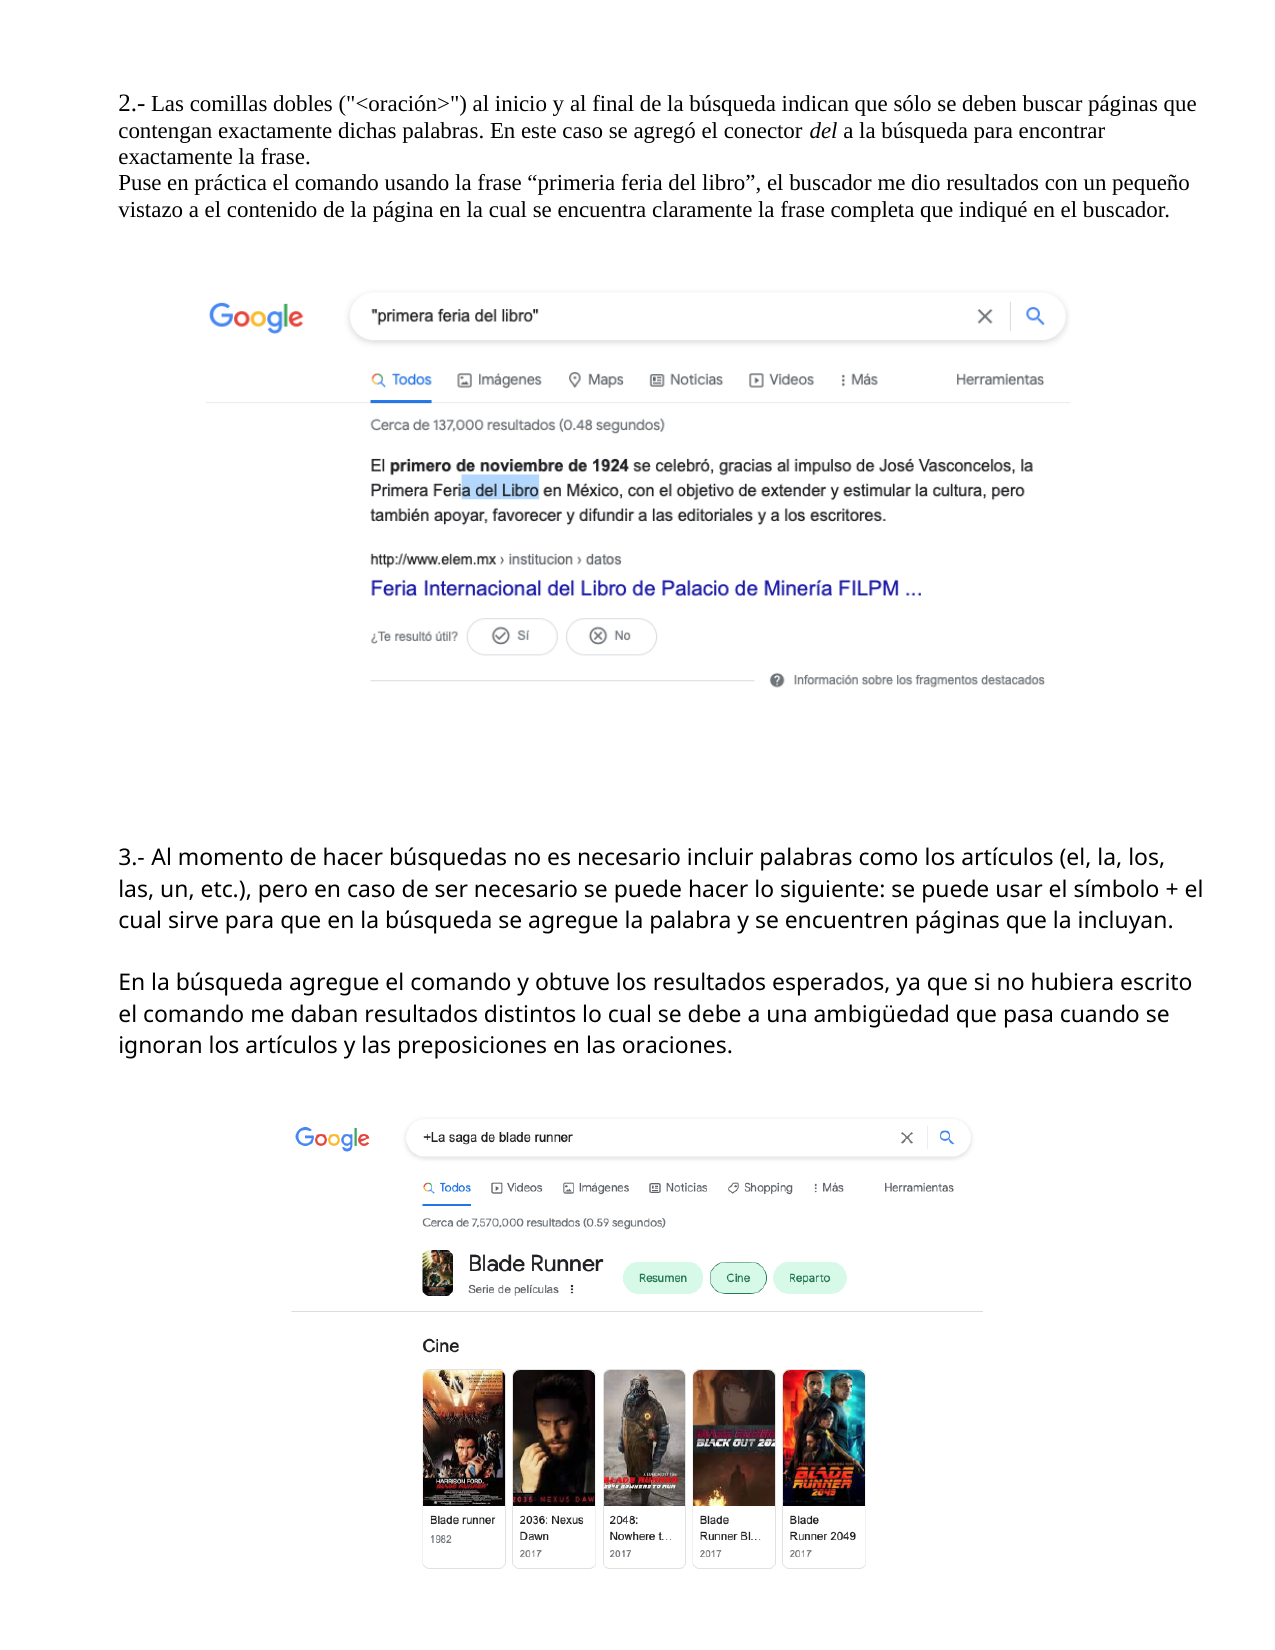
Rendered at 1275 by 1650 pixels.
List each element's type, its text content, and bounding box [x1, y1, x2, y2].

text Puse en práctica el comando usando la frase “primeria feria del libro”, el buscador me dio resultados con un pequeño vistazo a el contenido de la página en la cual se encuentra claramente la frase completa que indiqué en el buscador. [118, 169, 1205, 222]
text 2.- Las comillas dobles ("<oración>") al inicio y al final de la búsqueda indican que sólo se deben buscar páginas que contengan exactamente dichas palabras. En este caso se agregó el conector del a la búsqueda para encontrar exactamente la frase. [118, 88, 1205, 169]
text En la búsqueda agregue el comando y obtuve los resultados esperados, ya que si no hubiera escrito el comando me daban resultados distintos lo cual se debe a una ambigüedad que pasa cuando se ignoran los artículos y las preposiciones en las oraciones. [118, 966, 1205, 1060]
text 3.- Al momento de hacer búsquedas no es necesario incluir palabras como los artículos (el, la, los, las, un, etc.), pero en caso de ser necesario se puede hacer lo siguiente: se puede usar el símbolo + el cual sirve para que en la búsqueda se agregue la palabra y se encuentren páginas que la incluyan. [118, 838, 1205, 935]
